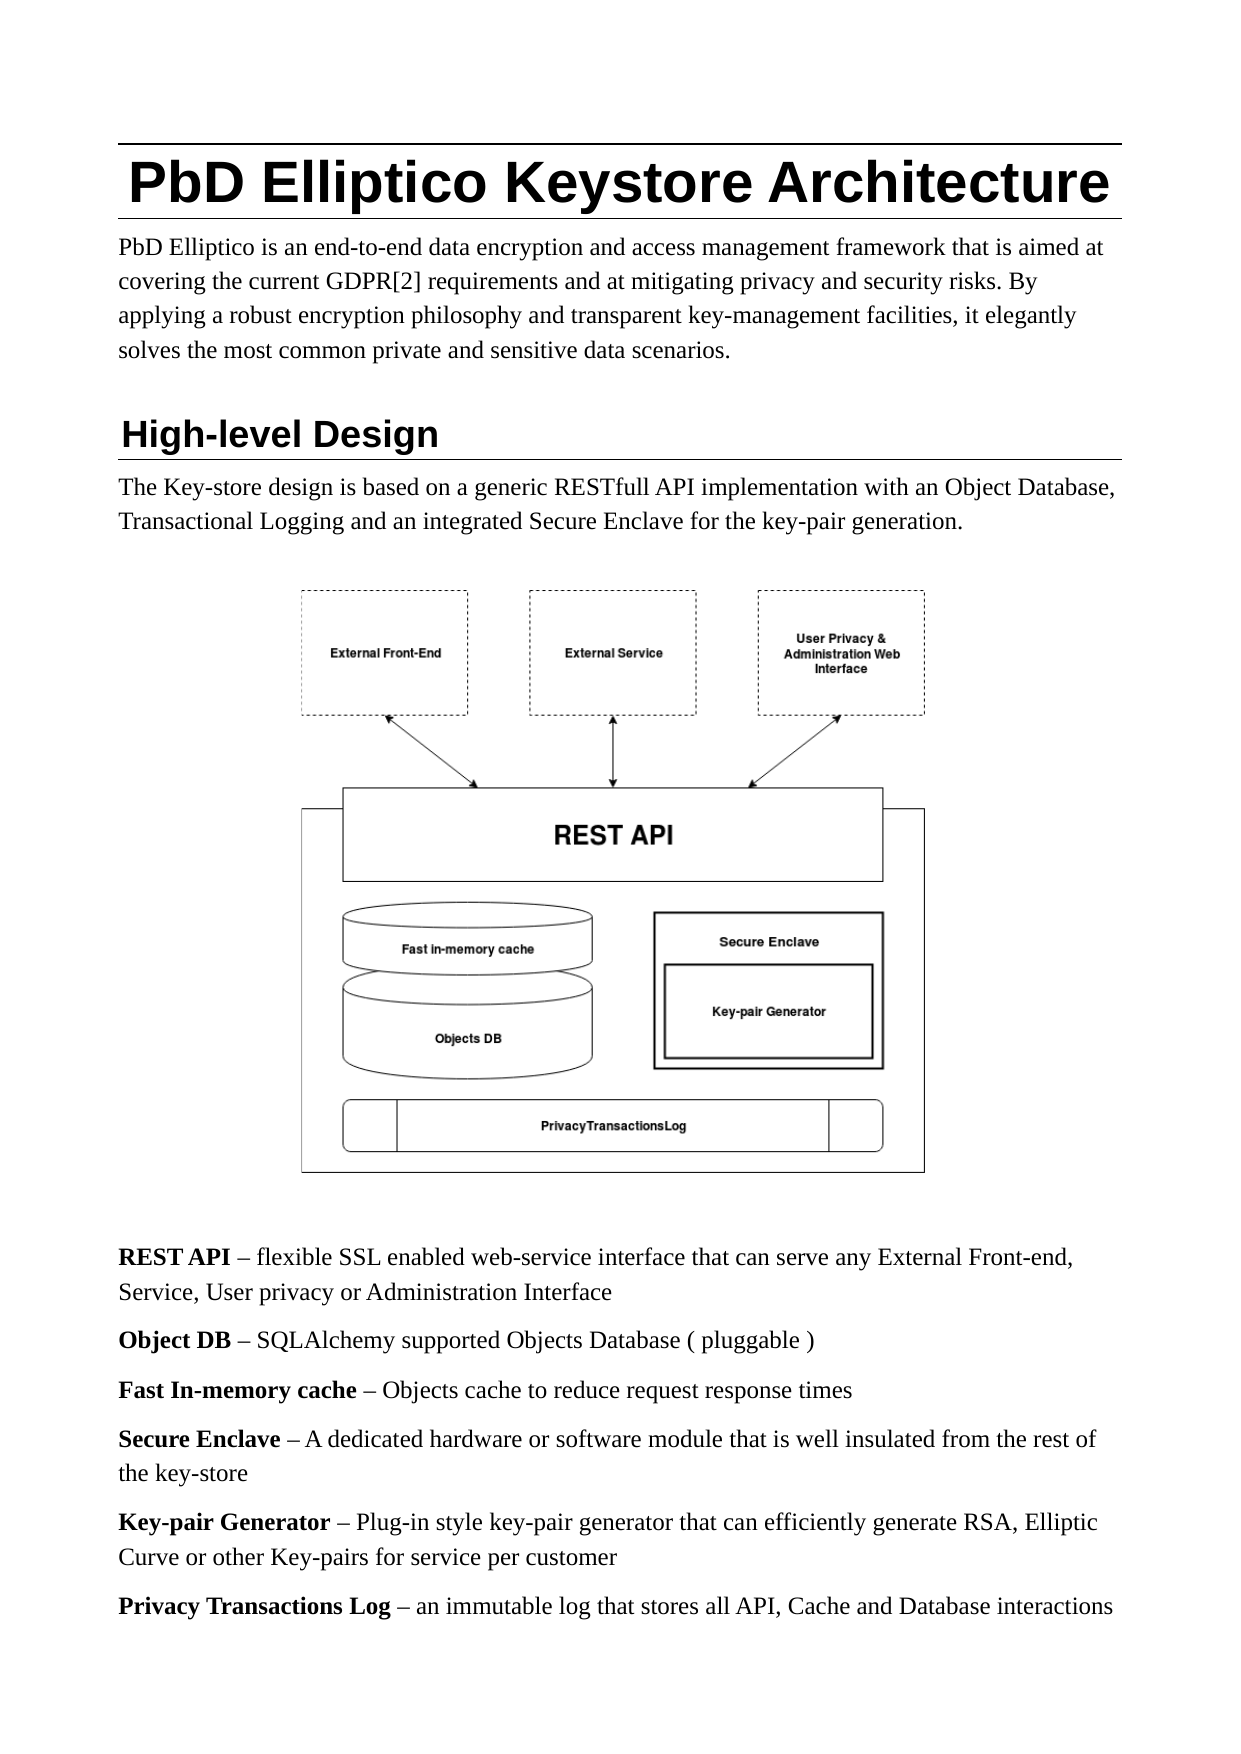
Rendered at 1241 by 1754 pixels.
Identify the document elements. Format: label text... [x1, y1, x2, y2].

subtitle High-level Design [118, 409, 1122, 459]
text Secure Enclave – A dedicated hardware or software module that is well insulated from the rest of the key-store [118, 1424, 1122, 1487]
title PbD Elliptico Keystore Architecture [118, 145, 1122, 218]
text Object DB – SQLAlchemy supported Objects Database ( pluggable ) [118, 1326, 1122, 1354]
text Fast In-memory cache – Objects cache to reduce request response times [118, 1375, 1122, 1403]
picture [301, 590, 926, 1174]
text The Key-store design is based on a generic RESTfull API implementation with an Object Database, Transactional Logging and an integrated Secure Enclave for the key-pair generation. [118, 472, 1122, 535]
text Privacy Transactions Log – an immutable log that stores all API, Cache and Database interactions [118, 1591, 1122, 1619]
text Key-pair Generator – Plug-in style key-pair generator that can efficiently generate RSA, Elliptic Curve or other Key-pairs for service per customer [118, 1507, 1122, 1571]
text PbD Elliptico is an end-to-end data encryption and access management framework that is aimed at covering the current GDPR[2] requirements and at mitigating privacy and security risks. By applying a robust encryption philosophy and transparent key-management facilities, it elegantly solves the most common private and sensitive data scenarios. [118, 232, 1122, 364]
text REST API – flexible SSL enabled web-service interface that can serve any External Front-end, Service, User privacy or Administration Interface [118, 1242, 1122, 1305]
